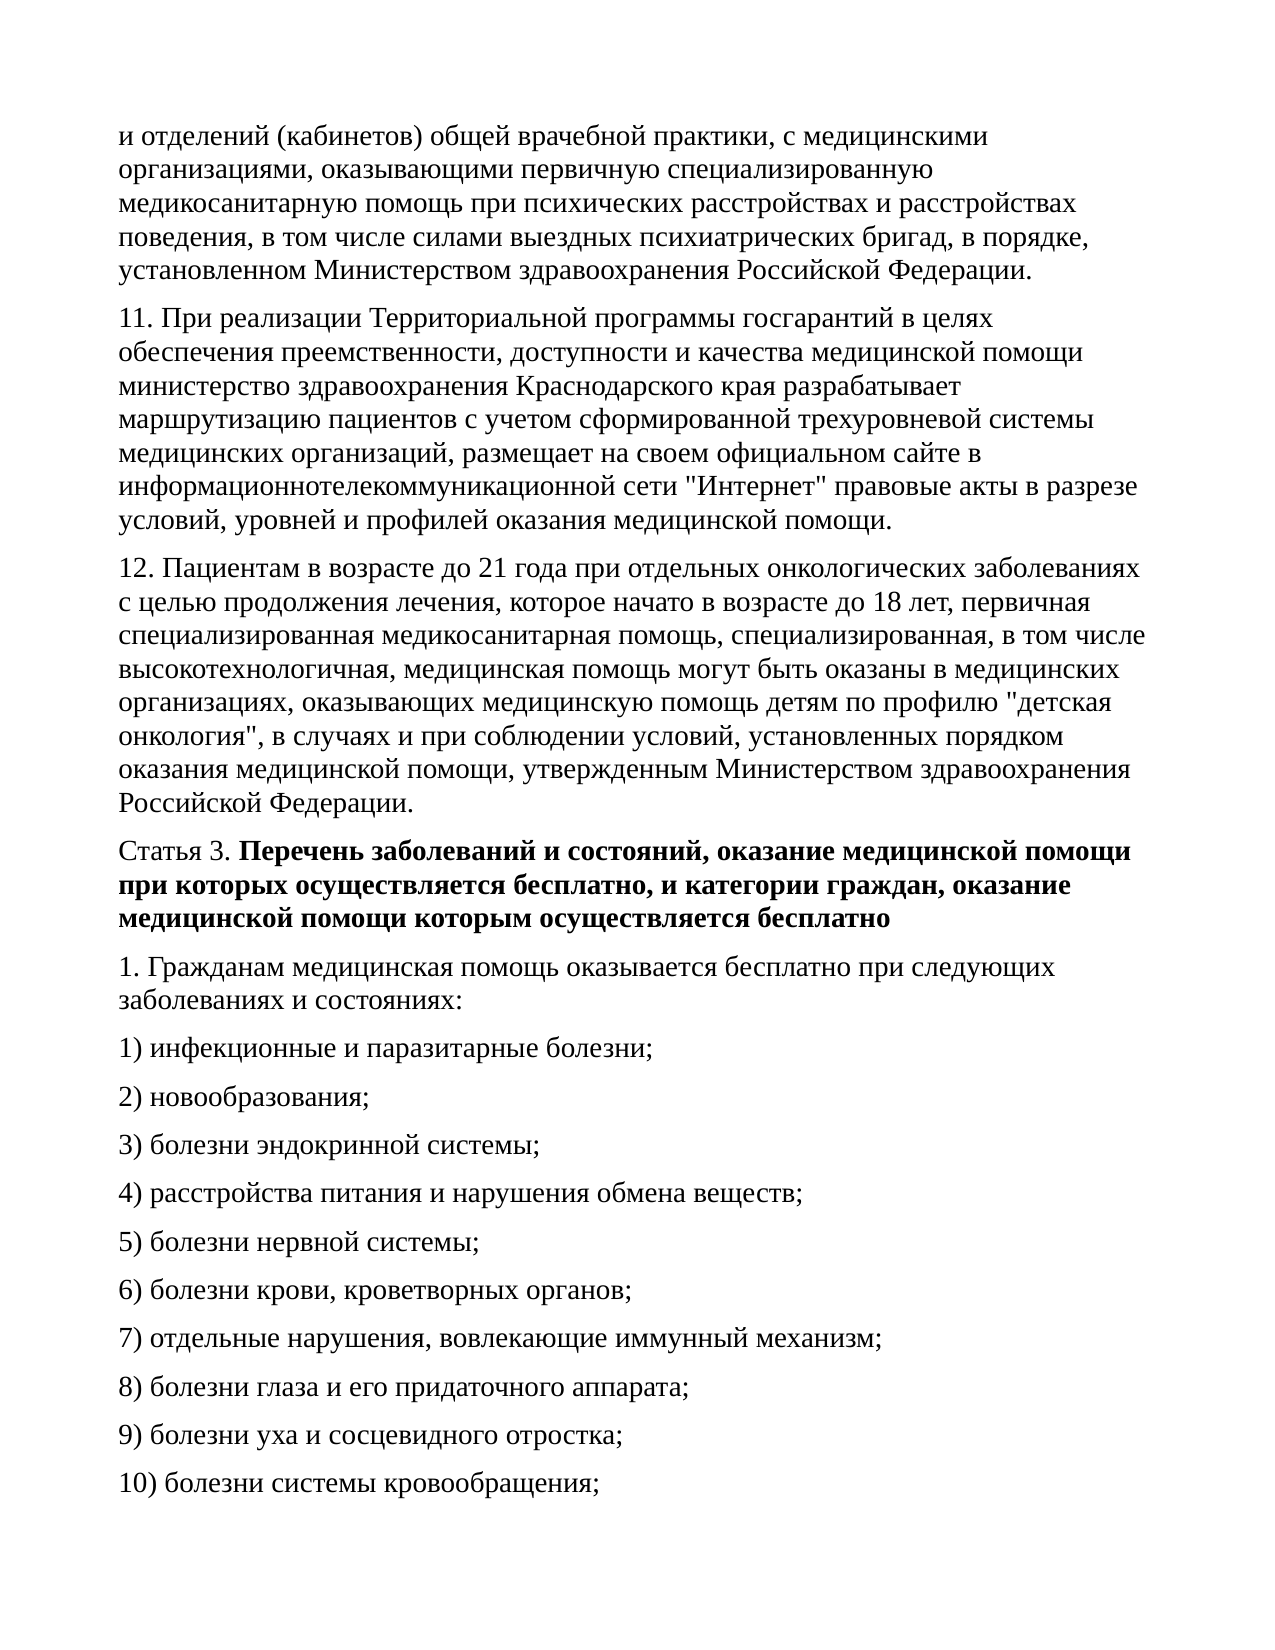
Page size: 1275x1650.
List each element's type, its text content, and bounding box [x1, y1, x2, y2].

text 7) отдельные нарушения, вовлекающие иммунный механизм; [118, 1321, 1157, 1354]
text 3) болезни эндокринной системы; [118, 1127, 1157, 1161]
text 2) новообразования; [118, 1079, 1157, 1112]
text 10) болезни системы кровообращения; [118, 1466, 1157, 1499]
text 6) болезни крови, кроветворных органов; [118, 1272, 1157, 1306]
text 1) инфекционные и паразитарные болезни; [118, 1031, 1157, 1064]
text 4) расстройства питания и нарушения обмена веществ; [118, 1176, 1157, 1209]
text 11. При реализации Территориальной программы госгарантий в целях обеспечения преемственности, доступности и качества медицинской помощи министерство здравоохранения Краснодарского края разрабатывает маршрутизацию пациентов с учетом сформированной трехуровневой системы медицинских организаций, размещает на своем официальном сайте в информационнотелекоммуникационной сети "Интернет" правовые акты в разрезе условий, уровней и профилей оказания медицинской помощи. [118, 301, 1157, 535]
text 5) болезни нервной системы; [118, 1224, 1157, 1257]
text 1. Гражданам медицинская помощь оказывается бесплатно при следующих заболеваниях и состояниях: [118, 949, 1157, 1016]
text и отделений (кабинетов) общей врачебной практики, с медицинскими организациями, оказывающими первичную специализированную медикосанитарную помощь при психических расстройствах и расстройствах поведения, в том числе силами выездных психиатрических бригад, в порядке, установленном Министерством здравоохранения Российской Федерации. [118, 118, 1157, 286]
text Статья 3. Перечень заболеваний и состояний, оказание медицинской помощи при которых осуществляется бесплатно, и категории граждан, оказание медицинской помощи которым осуществляется бесплатно [118, 833, 1157, 934]
text 8) болезни глаза и его придаточного аппарата; [118, 1369, 1157, 1402]
text 9) болезни уха и сосцевидного отростка; [118, 1417, 1157, 1451]
text 12. Пациентам в возрасте до 21 года при отдельных онкологических заболеваниях с целью продолжения лечения, которое начато в возрасте до 18 лет, первичная специализированная медикосанитарная помощь, специализированная, в том числе высокотехнологичная, медицинская помощь могут быть оказаны в медицинских организациях, оказывающих медицинскую помощь детям по профилю "детская онкология", в случаях и при соблюдении условий, установленных порядком оказания медицинской помощи, утвержденным Министерством здравоохранения Российской Федерации. [118, 550, 1157, 818]
